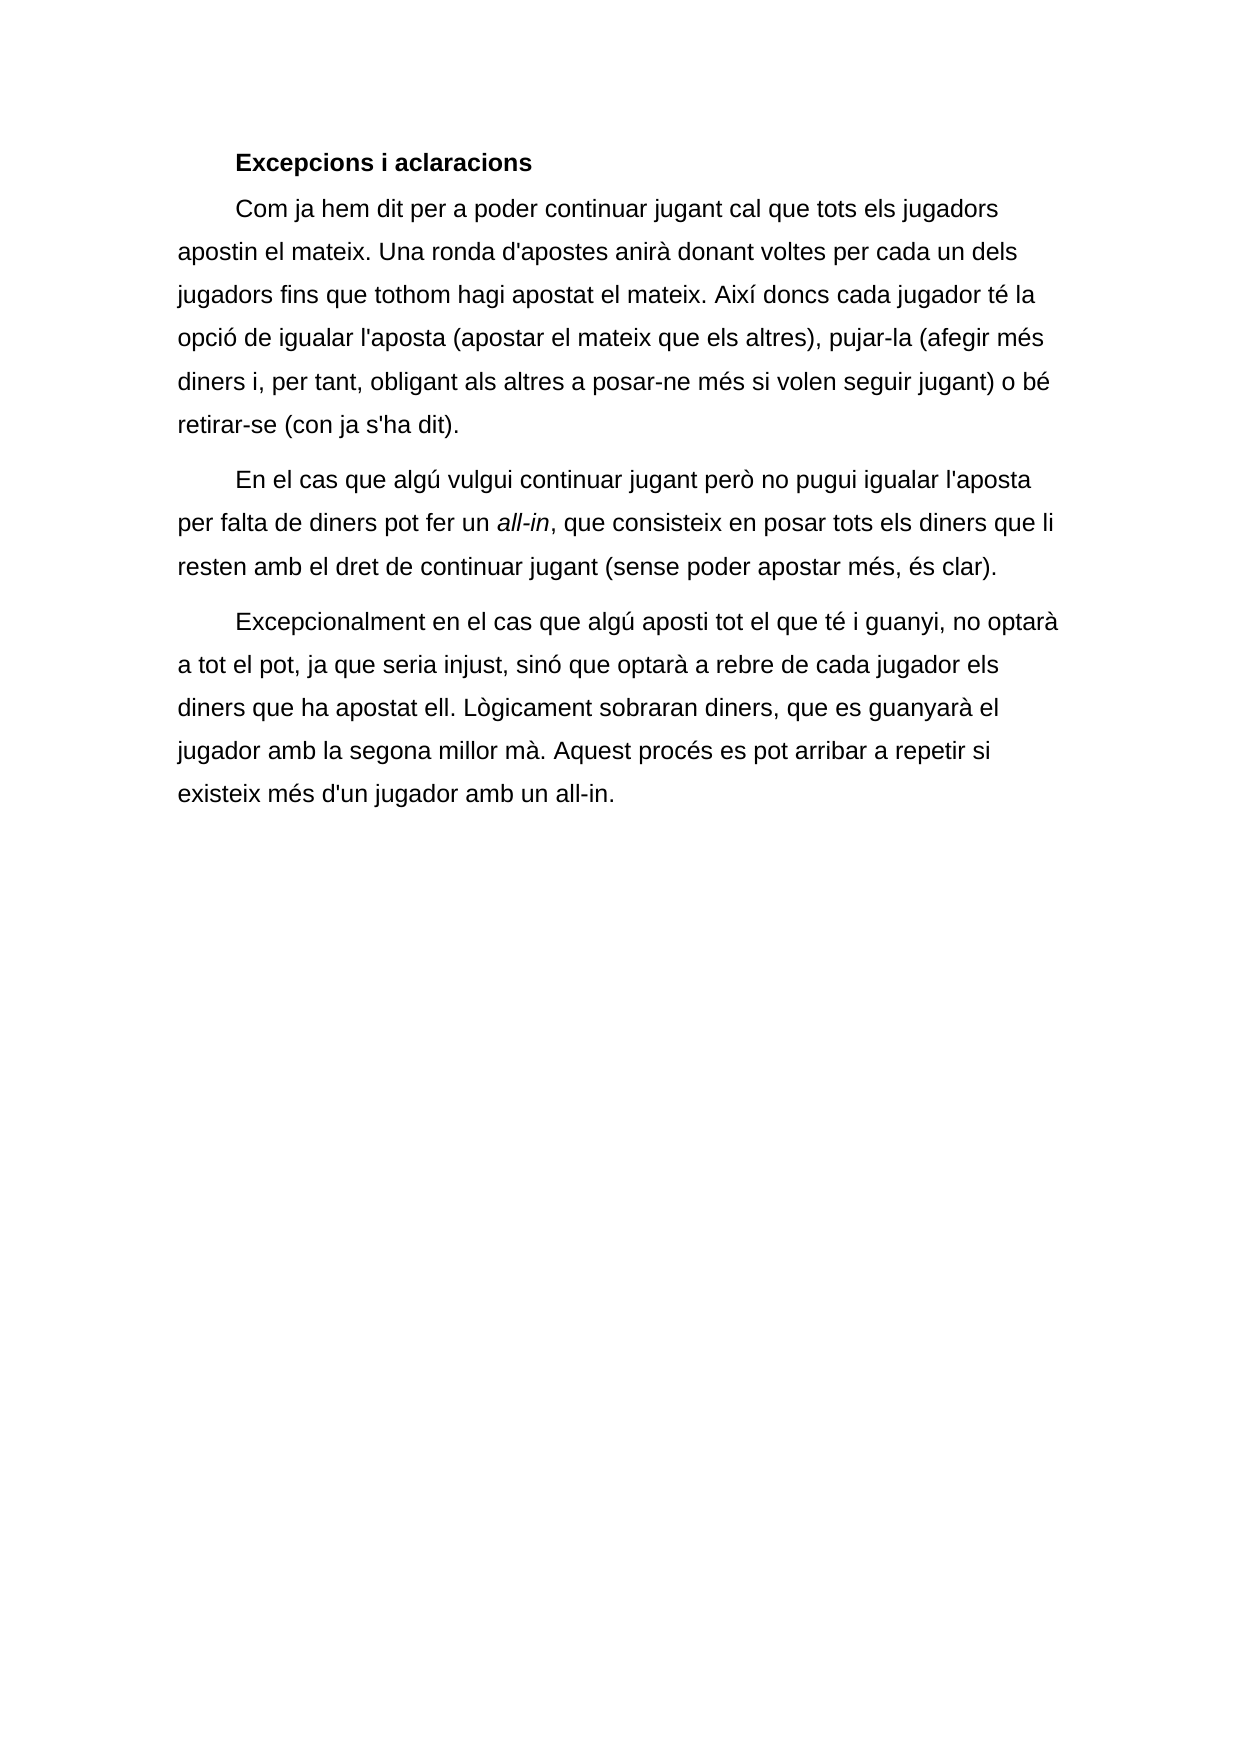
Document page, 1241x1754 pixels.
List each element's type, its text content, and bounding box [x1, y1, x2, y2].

text Com ja hem dit per a poder continuar jugant cal que tots els jugadors apostin el mateix. Una ronda d'apostes anirà donant voltes per cada un dels jugadors fins que tothom hagi apostat el mateix. Així doncs cada jugador té la opció de igualar l'aposta (apostar el mateix que els altres), pujar-la (afegir més diners i, per tant, obligant als altres a posar-ne més si volen seguir jugant) o bé retirar-se (con ja s'ha dit). [177, 194, 1063, 438]
text Excepcionalment en el cas que algú aposti tot el que té i guanyi, no optarà a tot el pot, ja que seria injust, sinó que optarà a rebre de cada jugador els diners que ha apostat ell. Lògicament sobraran diners, que es guanyarà el jugador amb la segona millor mà. Aquest procés es pot arribar a repetir si existeix més d'un jugador amb un all-in. [177, 607, 1063, 808]
text Excepcions i aclaracions [177, 148, 1063, 176]
text En el cas que algú vulgui continuar jugant però no pugui igualar l'aposta per falta de diners pot fer un all-in, que consisteix en posar tots els diners que li resten amb el dret de continuar jugant (sense poder apostar més, és clar). [177, 465, 1063, 580]
